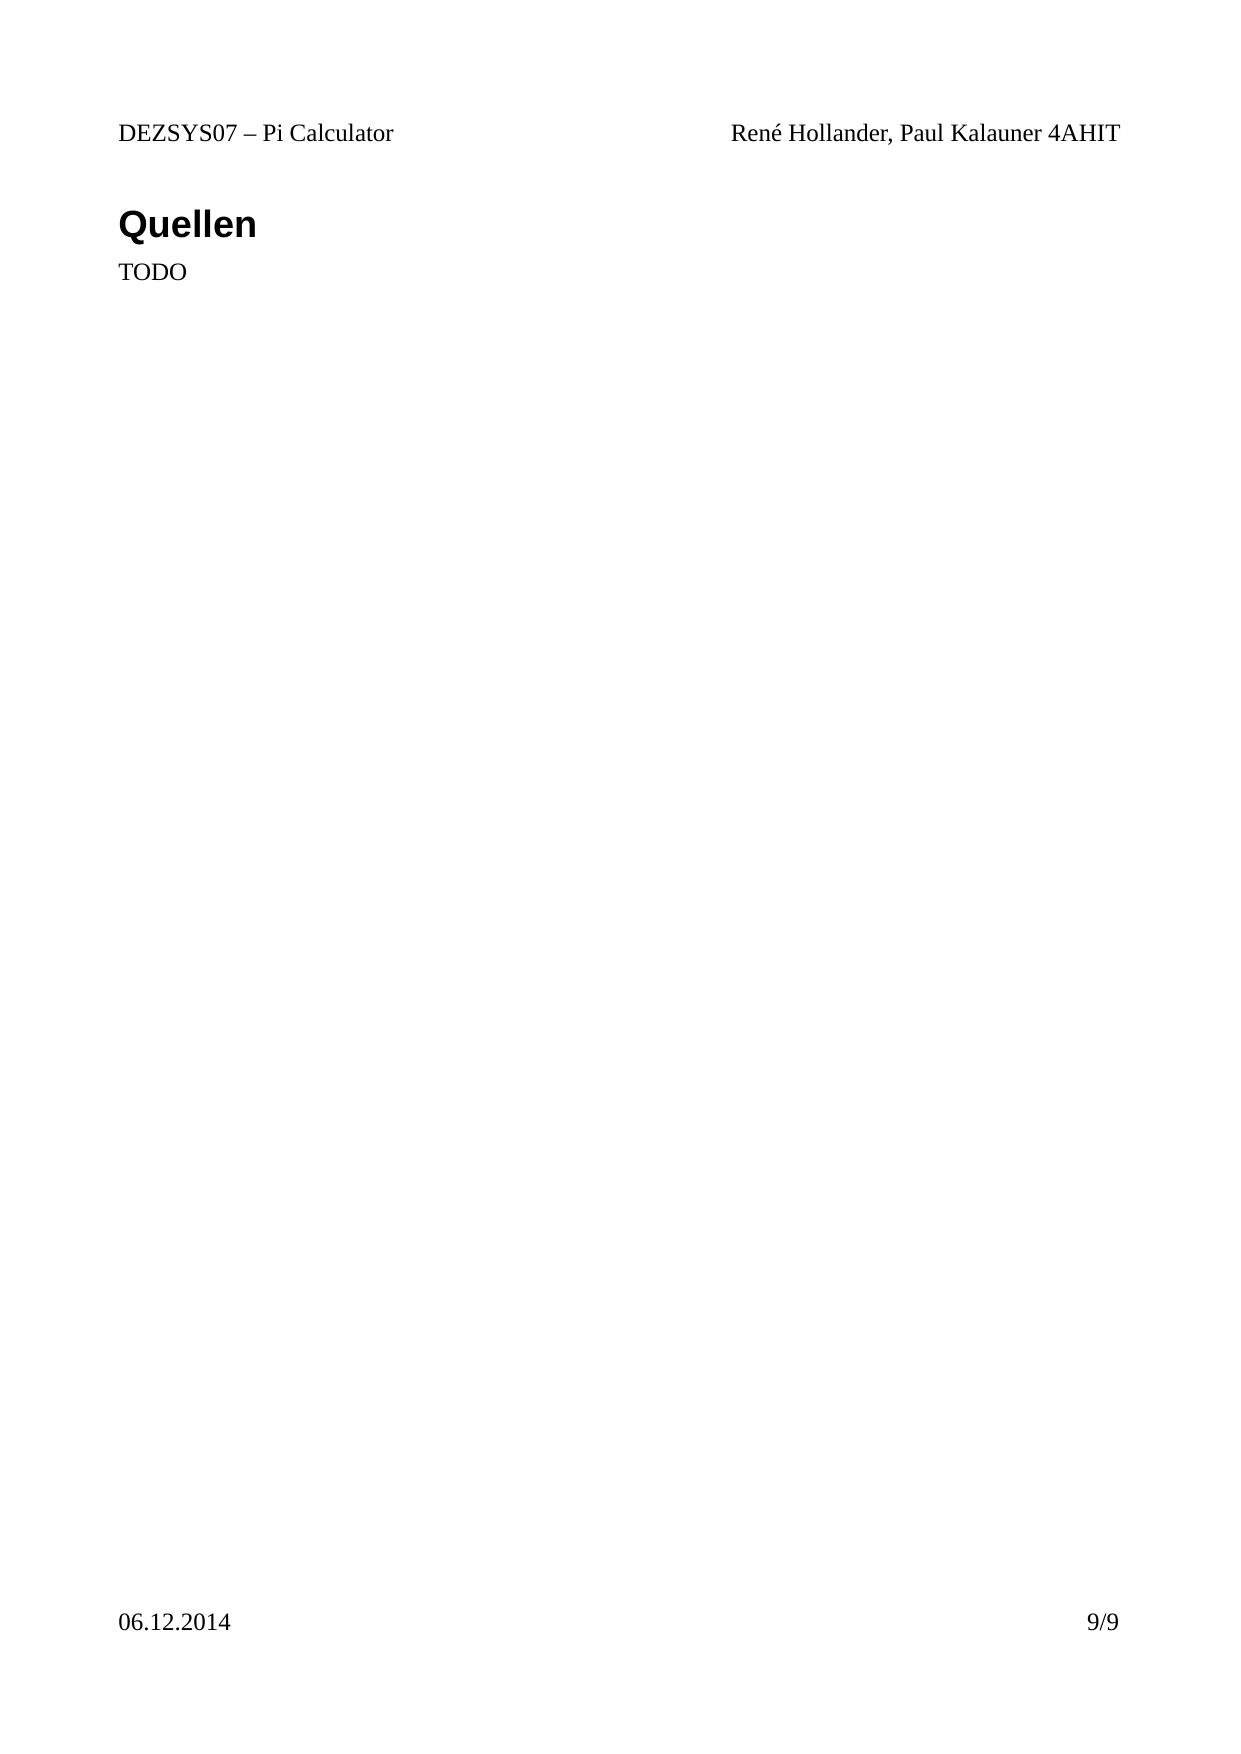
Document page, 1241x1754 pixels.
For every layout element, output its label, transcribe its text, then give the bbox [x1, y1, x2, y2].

text TODO [118, 257, 1122, 286]
subtitle Quellen [118, 201, 1122, 245]
